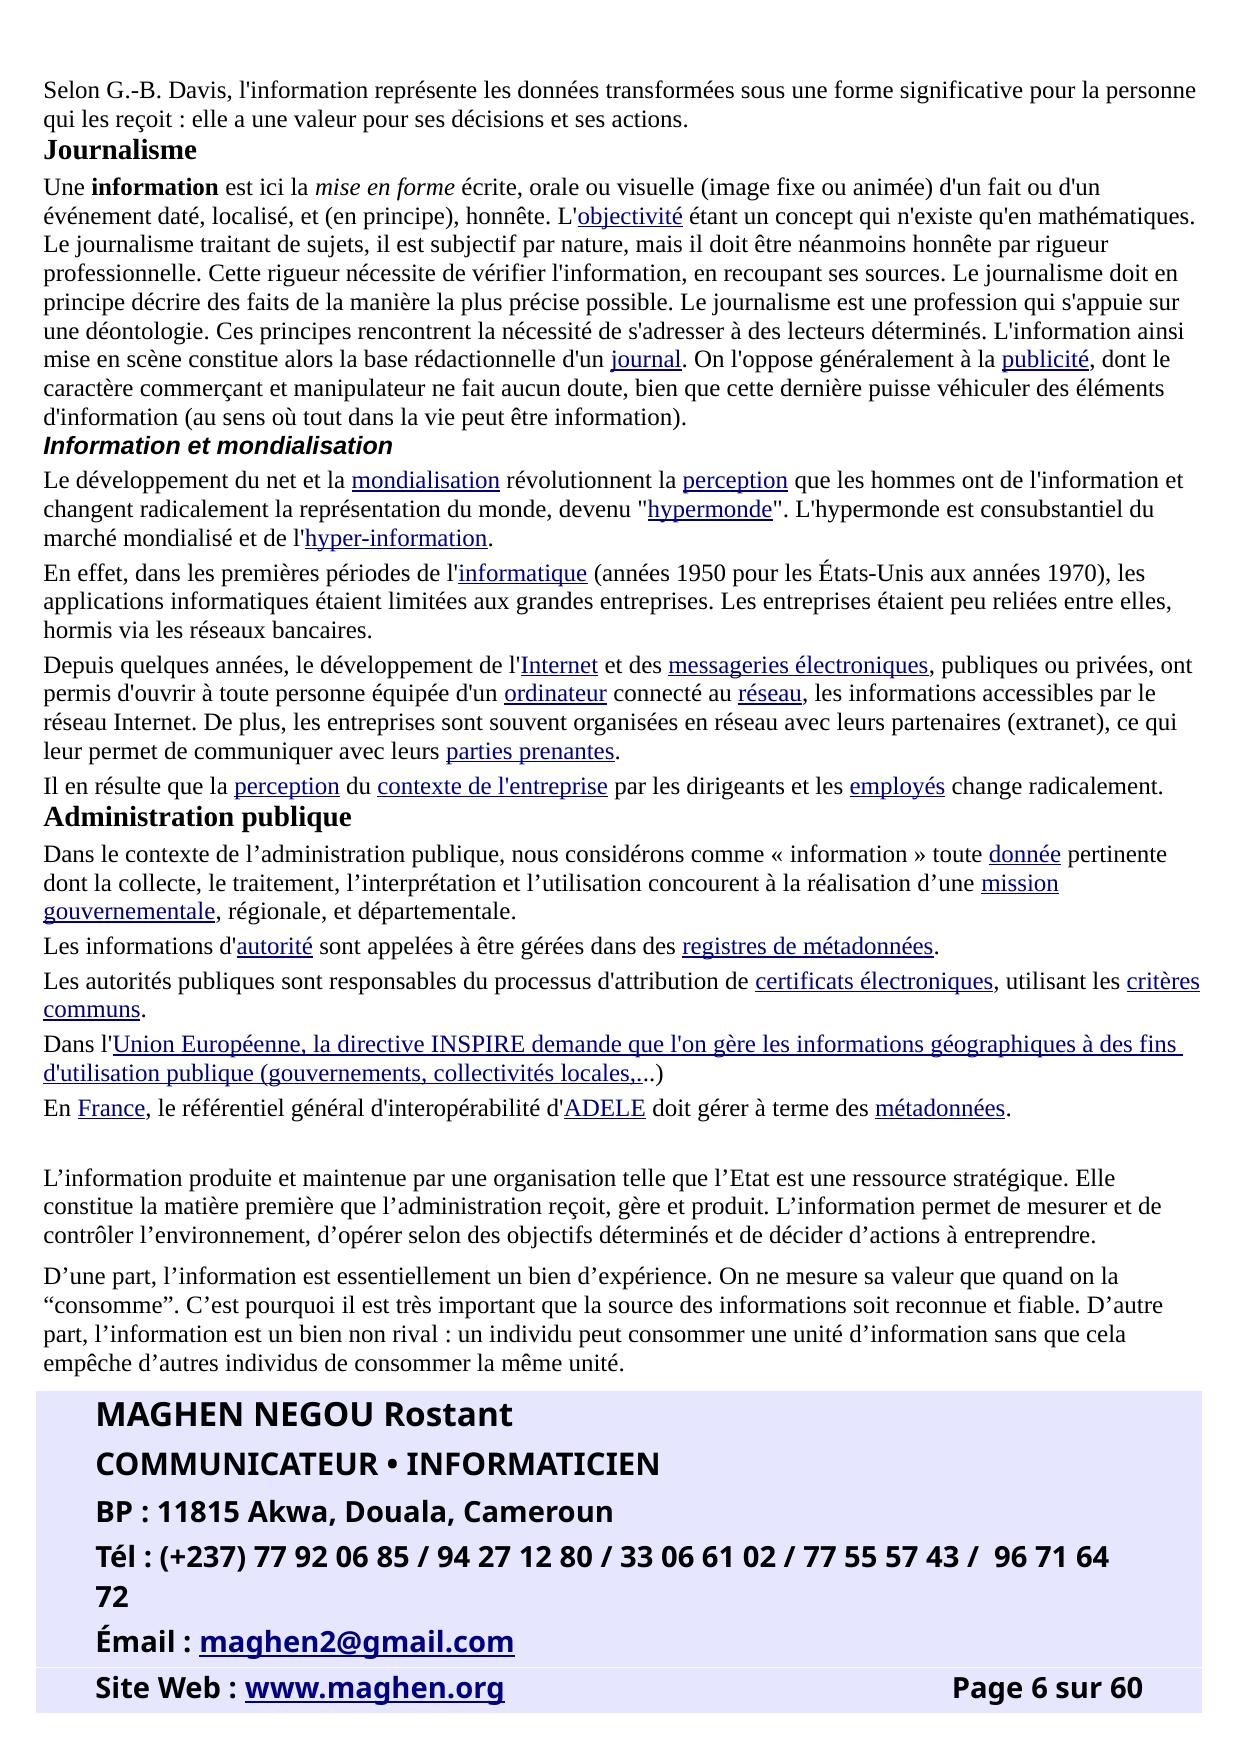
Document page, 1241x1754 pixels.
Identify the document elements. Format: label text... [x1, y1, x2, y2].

text Le développement du net et la mondialisation révolutionnent la perception que les hommes ont de l'information et changent radicalement la représentation du monde, devenu "hypermonde". L'hypermonde est consubstantiel du marché mondialisé et de l'hyper-information. [43, 465, 1203, 552]
text Depuis quelques années, le développement de l'Internet et des messageries électroniques, publiques ou privées, ont permis d'ouvrir à toute personne équipée d'un ordinateur connecté au réseau, les informations accessibles par le réseau Internet. De plus, les entreprises sont souvent organisées en réseau avec leurs partenaires (extranet), ce qui leur permet de communiquer avec leurs parties prenantes. [43, 650, 1203, 765]
text Les informations d'autorité sont appelées à être gérées dans des registres de métadonnées. [43, 931, 1203, 960]
text L’information produite et maintenue par une organisation telle que l’Etat est une ressource stratégique. Elle constitue la matière première que l’administration reçoit, gère et produit. L’information permet de mesurer et de contrôler l’environnement, d’opérer selon des objectifs déterminés et de décider d’actions à entreprendre. [43, 1163, 1203, 1249]
subtitle Administration publique [43, 799, 1203, 833]
text Il en résulte que la perception du contexte de l'entreprise par les dirigeants et les employés change radicalement. [43, 771, 1203, 799]
text Dans le contexte de l’administration publique, nous considérons comme « information » toute donnée pertinente dont la collecte, le traitement, l’interprétation et l’utilisation concourent à la réalisation d’une mission gouvernementale, régionale, et départementale. [43, 839, 1203, 925]
text En effet, dans les premières périodes de l'informatique (années 1950 pour les États-Unis aux années 1970), les applications informatiques étaient limitées aux grandes entreprises. Les entreprises étaient peu reliées entre elles, hormis via les réseaux bancaires. [43, 558, 1203, 644]
text Selon G.-B. Davis, l'information représente les données transformées sous une forme significative pour la personne qui les reçoit : elle a une valeur pour ses décisions et ses actions. [43, 75, 1203, 132]
text D’une part, l’information est essentiellement un bien d’expérience. On ne mesure sa valeur que quand on la “consomme”. C’est pourquoi il est très important que la source des informations soit reconnue et fiable. D’autre part, l’information est un bien non rival : un individu peut consommer une unité d’information sans que cela empêche d’autres individus de consommer la même unité. [43, 1261, 1203, 1376]
subtitle Information et mondialisation [43, 431, 1203, 459]
subtitle Journalisme [43, 132, 1203, 166]
text Une information est ici la mise en forme écrite, orale ou visuelle (image fixe ou animée) d'un fait ou d'un événement daté, localisé, et (en principe), honnête. L'objectivité étant un concept qui n'existe qu'en mathématiques. Le journalisme traitant de sujets, il est subjectif par nature, mais il doit être néanmoins honnête par rigueur professionnelle. Cette rigueur nécessite de vérifier l'information, en recoupant ses sources. Le journalisme doit en principe décrire des faits de la manière la plus précise possible. Le journalisme est une profession qui s'appuie sur une déontologie. Ces principes rencontrent la nécessité de s'adresser à des lecteurs déterminés. L'information ainsi mise en scène constitue alors la base rédactionnelle d'un journal. On l'oppose généralement à la publicité, dont le caractère commerçant et manipulateur ne fait aucun doute, bien que cette dernière puisse véhiculer des éléments d'information (au sens où tout dans la vie peut être information). [43, 172, 1203, 431]
text Dans l'Union Européenne, la directive INSPIRE demande que l'on gère les informations géographiques à des fins d'utilisation publique (gouvernements, collectivités locales,...) [43, 1029, 1203, 1087]
text Les autorités publiques sont responsables du processus d'attribution de certificats électroniques, utilisant les critères communs. [43, 966, 1203, 1023]
text En France, le référentiel général d'interopérabilité d'ADELE doit gérer à terme des métadonnées. [43, 1093, 1203, 1121]
